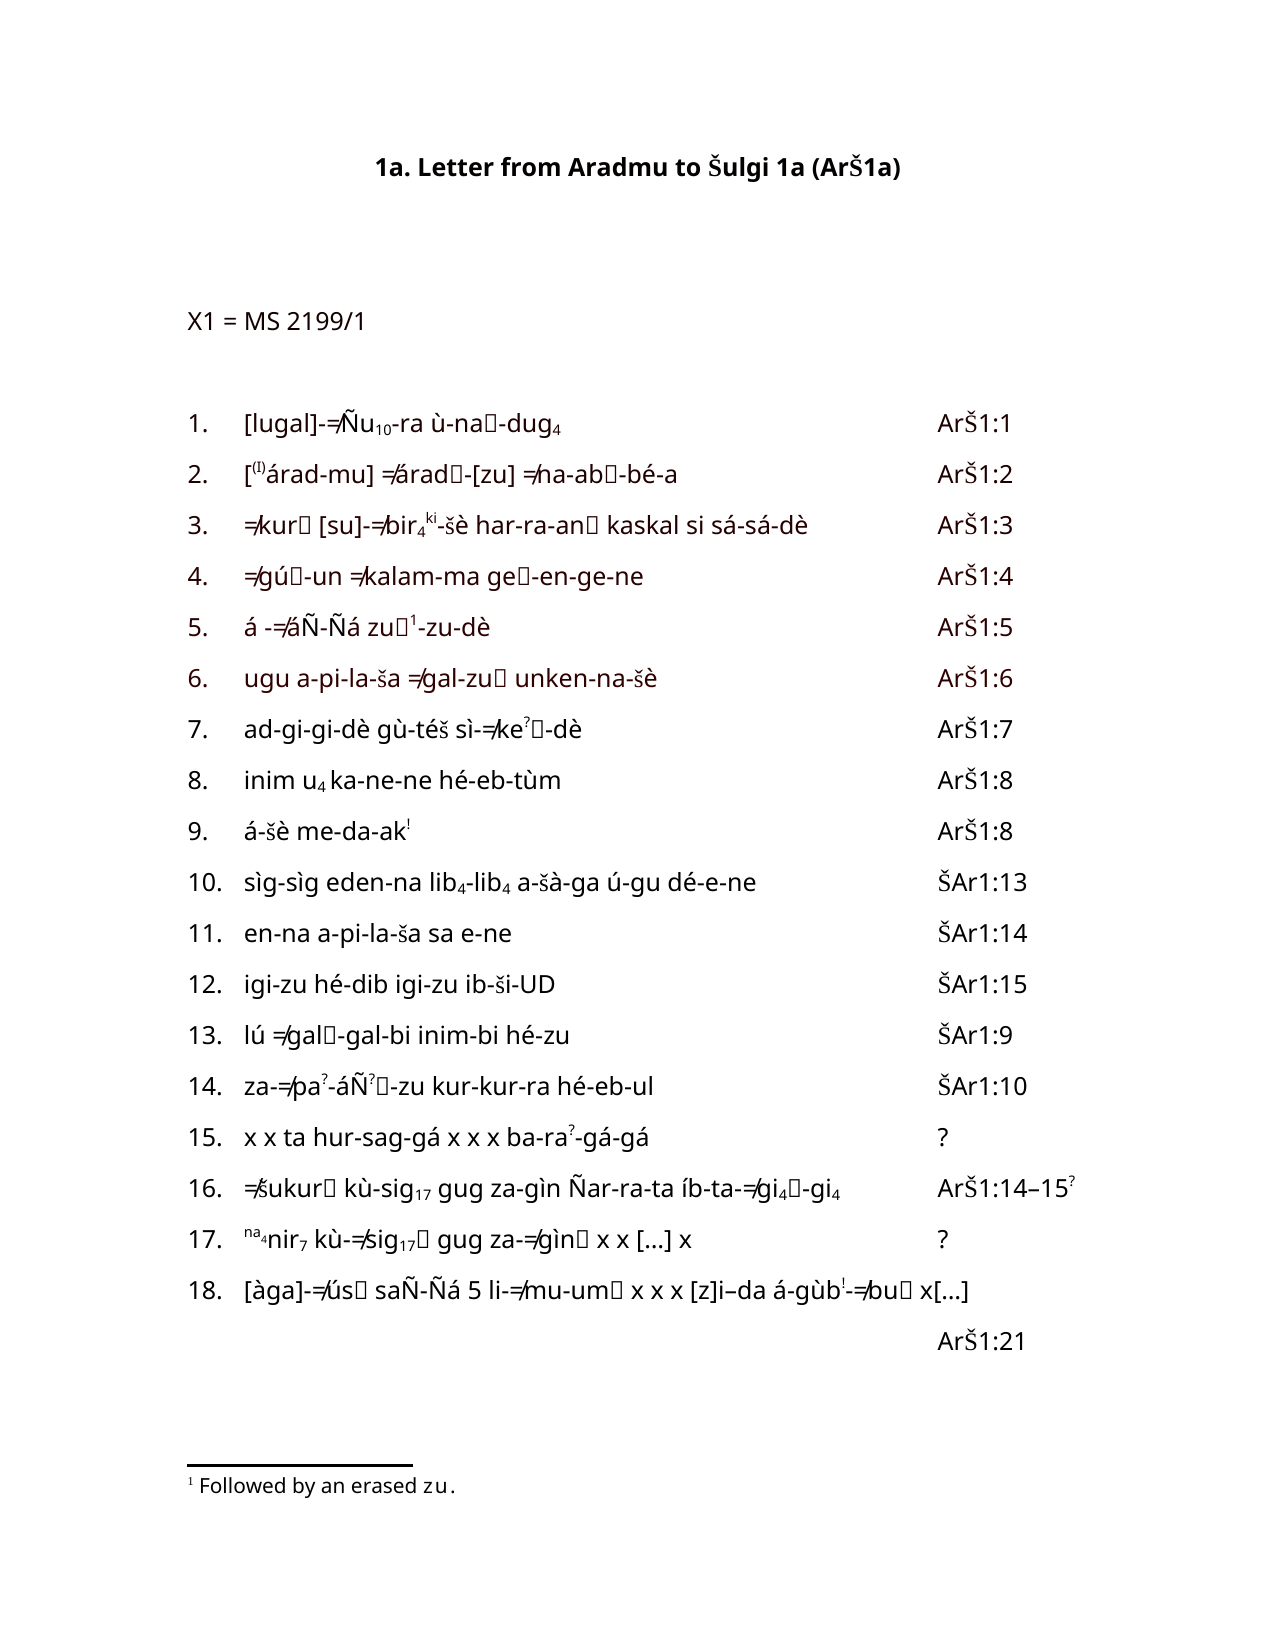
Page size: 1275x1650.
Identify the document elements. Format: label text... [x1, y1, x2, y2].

text 4. ≠gú-un ≠kalam-ma ge-en-ge-ne ArŠ1:4 [187, 558, 1087, 592]
text X1 = MS 2199/1 [187, 303, 1087, 337]
text 11. en-na a-pi-la-ša sa e-ne ŠAr1:14 [187, 916, 1087, 950]
text 7. ad-gi-gi-dè gù-téš sì-≠ke?-dè ArŠ1:7 [187, 711, 1087, 746]
text 12. igi-zu hé-dib igi-zu ib-ši-UD ŠAr1:15 [187, 967, 1087, 1001]
text Followed by an erased zu. [187, 1472, 1087, 1500]
text 5. á -≠áÑ-Ñá zu-zu-dè ArŠ1:5 [187, 609, 1087, 643]
text 8. inim u4 ka-ne-ne hé-eb-tùm ArŠ1:8 [187, 762, 1087, 797]
text 17. na4nir7 kù-≠sig17 gug za-≠gìn x x […] x ? [187, 1222, 1087, 1256]
text 15. x x ta hur-sag-gá x x x ba-ra?-gá-gá ? [187, 1120, 1087, 1154]
text 16. ≠šukur kù-sig17 gug za-gìn Ñar-ra-ta íb-ta-≠gi4-gi4 ArŠ1:14–15? [187, 1171, 1087, 1205]
text 18. [àga]-≠ús saÑ-Ñá 5 li-≠mu-um x x x [z]i–da á-gùb!-≠bu x[…] ArŠ1:21 [187, 1273, 1087, 1358]
text 9. á-šè me-da-ak! ArŠ1:8 [187, 813, 1087, 848]
text 14. za-≠pa?-áÑ?-zu kur-kur-ra hé-eb-ul ŠAr1:10 [187, 1069, 1087, 1103]
text 13. lú ≠gal-gal-bi inim-bi hé-zu ŠAr1:9 [187, 1018, 1087, 1052]
text 1. [lugal]-≠Ñu10-ra ù-na-dug4 ArŠ1:1 [187, 405, 1087, 439]
text 3. ≠kur [su]-≠bir4ki-šè har-ra-an kaskal si sá-sá-dè ArŠ1:3 [187, 507, 1087, 541]
text 10. sìg-sìg eden-na lib4-lib4 a-šà-ga ú-gu dé-e-ne ŠAr1:13 [187, 864, 1087, 899]
title 1a. Letter from Aradmu to Šulgi 1a (ArŠ1a) [187, 150, 1087, 184]
text 6. ugu a-pi-la-ša ≠gal-zu unken-na-šè ArŠ1:6 [187, 660, 1087, 694]
text 2. [(I)árad-mu] ≠árad-[zu] ≠na-ab-bé-a ArŠ1:2 [187, 456, 1087, 490]
